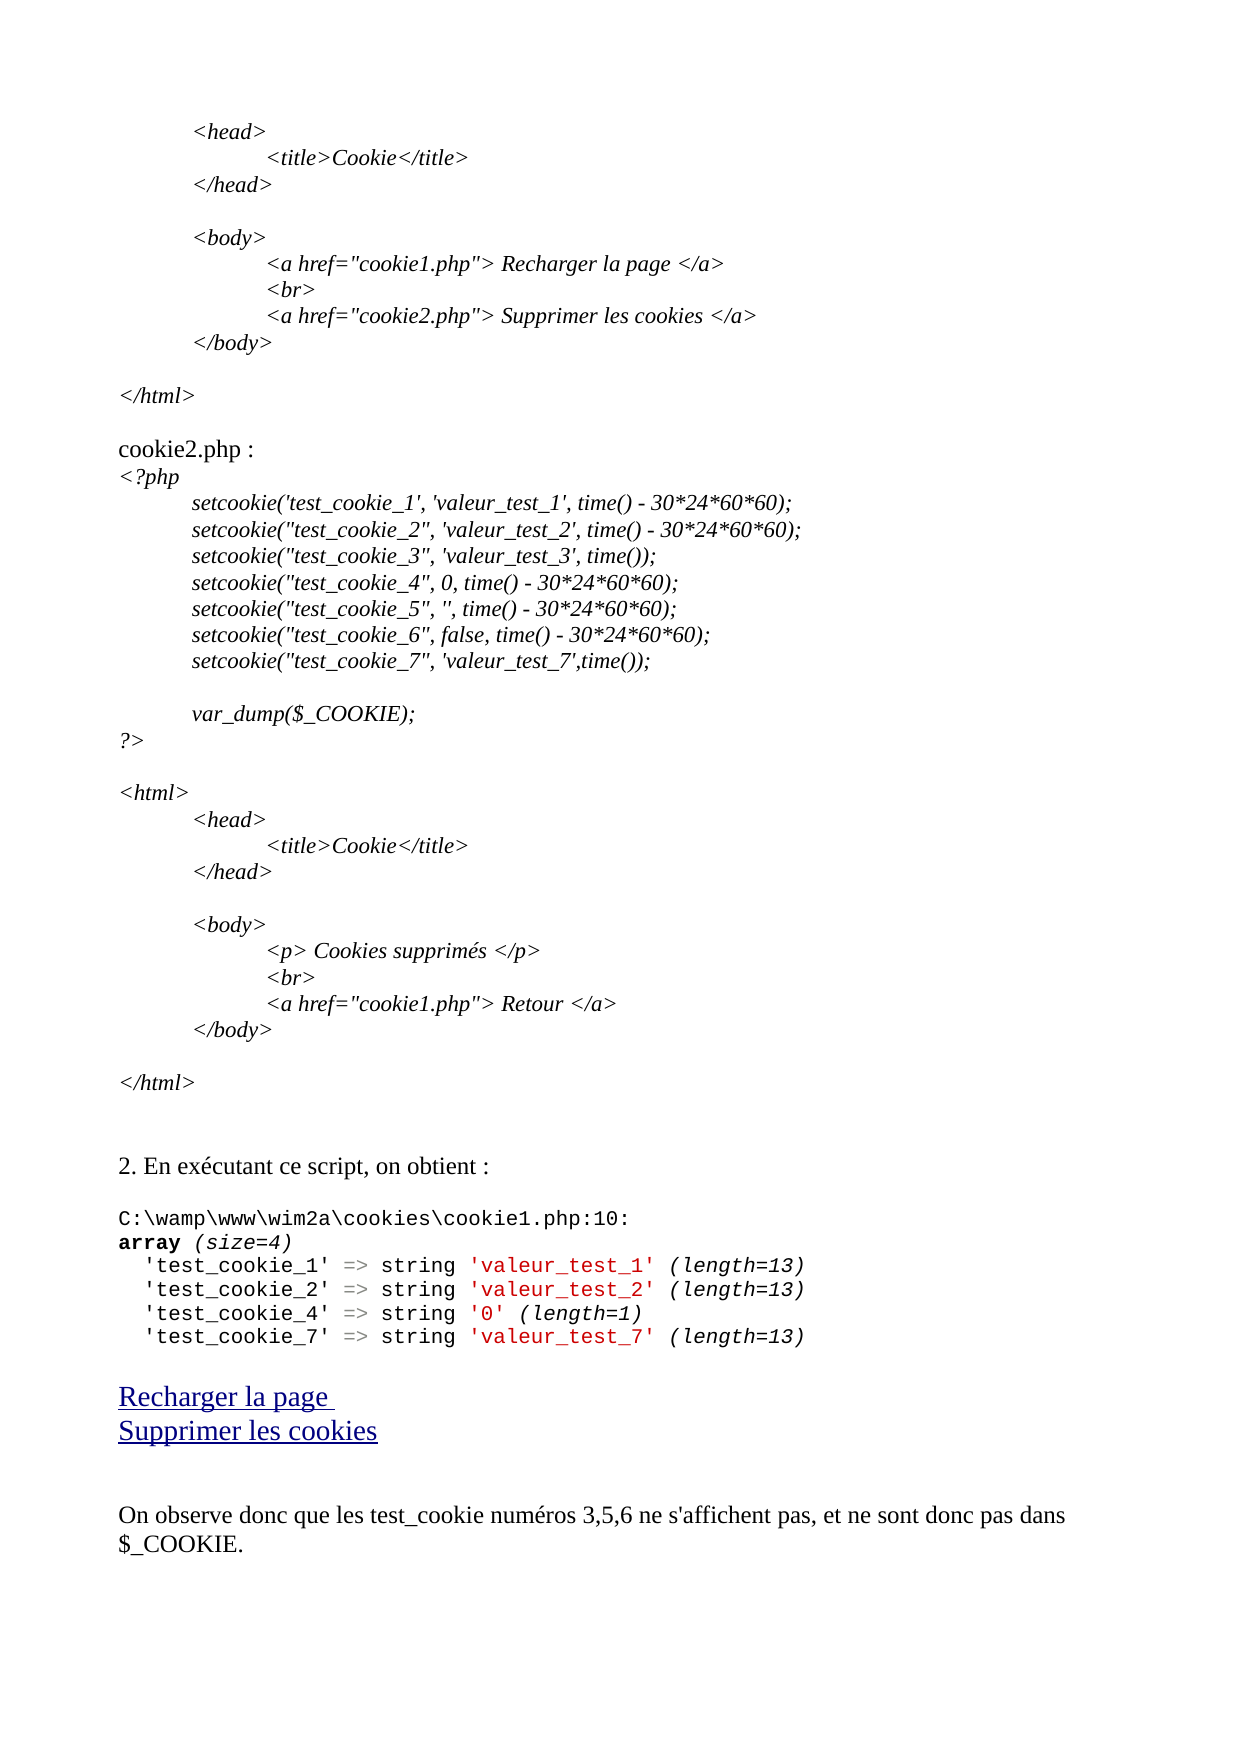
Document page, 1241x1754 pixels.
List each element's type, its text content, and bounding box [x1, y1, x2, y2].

text <br> [118, 964, 1122, 990]
text setcookie("test_cookie_4", 0, time() - 30*24*60*60); [118, 568, 1122, 595]
text setcookie("test_cookie_2", 'valeur_test_2', time() - 30*24*60*60); [118, 516, 1122, 542]
text setcookie("test_cookie_3", 'valeur_test_3', time()); [118, 542, 1122, 568]
text <body> [118, 223, 1122, 250]
text </body> [118, 1017, 1122, 1043]
text <a href="cookie2.php"> Supprimer les cookies </a> [118, 303, 1122, 329]
text On observe donc que les test_cookie numéros 3,5,6 ne s'affichent pas, et ne sont donc pas dans $_COOKIE. [118, 1500, 1122, 1558]
text </body> [118, 329, 1122, 355]
text <p> Cookies supprimés </p> [118, 937, 1122, 964]
text <html> [118, 779, 1122, 806]
text </html> [118, 382, 1122, 408]
text setcookie("test_cookie_6", false, time() - 30*24*60*60); [118, 621, 1122, 648]
text 'test_cookie_1' => string 'valeur_test_1' (length=13) [118, 1256, 1122, 1279]
text <a href="cookie1.php"> Recharger la page </a> [118, 250, 1122, 276]
text <title>Cookie</title> [118, 144, 1122, 171]
text <head> [118, 118, 1122, 144]
text setcookie('test_cookie_1', 'valeur_test_1', time() - 30*24*60*60); [118, 489, 1122, 516]
text 'test_cookie_2' => string 'valeur_test_2' (length=13) [118, 1279, 1122, 1303]
text <title>Cookie</title> [118, 832, 1122, 858]
text <br> [118, 276, 1122, 303]
text cookie2.php : [118, 434, 1122, 463]
text array (size=4) [118, 1232, 1122, 1256]
text setcookie("test_cookie_5", '', time() - 30*24*60*60); [118, 595, 1122, 621]
text </html> [118, 1069, 1122, 1096]
text <body> [118, 911, 1122, 937]
text <head> [118, 806, 1122, 832]
text <?php [118, 463, 1122, 489]
text setcookie("test_cookie_7", 'valeur_test_7',time()); [118, 648, 1122, 674]
text ?> [118, 727, 1122, 753]
text var_dump($_COOKIE); [118, 700, 1122, 727]
text 2. En exécutant ce script, on obtient : [118, 1151, 1122, 1179]
text <a href="cookie1.php"> Retour </a> [118, 990, 1122, 1017]
text 'test_cookie_4' => string '0' (length=1) [118, 1303, 1122, 1326]
text Recharger la page Supprimer les cookies [118, 1379, 1122, 1447]
text 'test_cookie_7' => string 'valeur_test_7' (length=13) [118, 1326, 1122, 1350]
text </head> [118, 858, 1122, 885]
text C:\wamp\www\wim2a\cookies\cookie1.php:10: [118, 1208, 1122, 1232]
text </head> [118, 171, 1122, 197]
